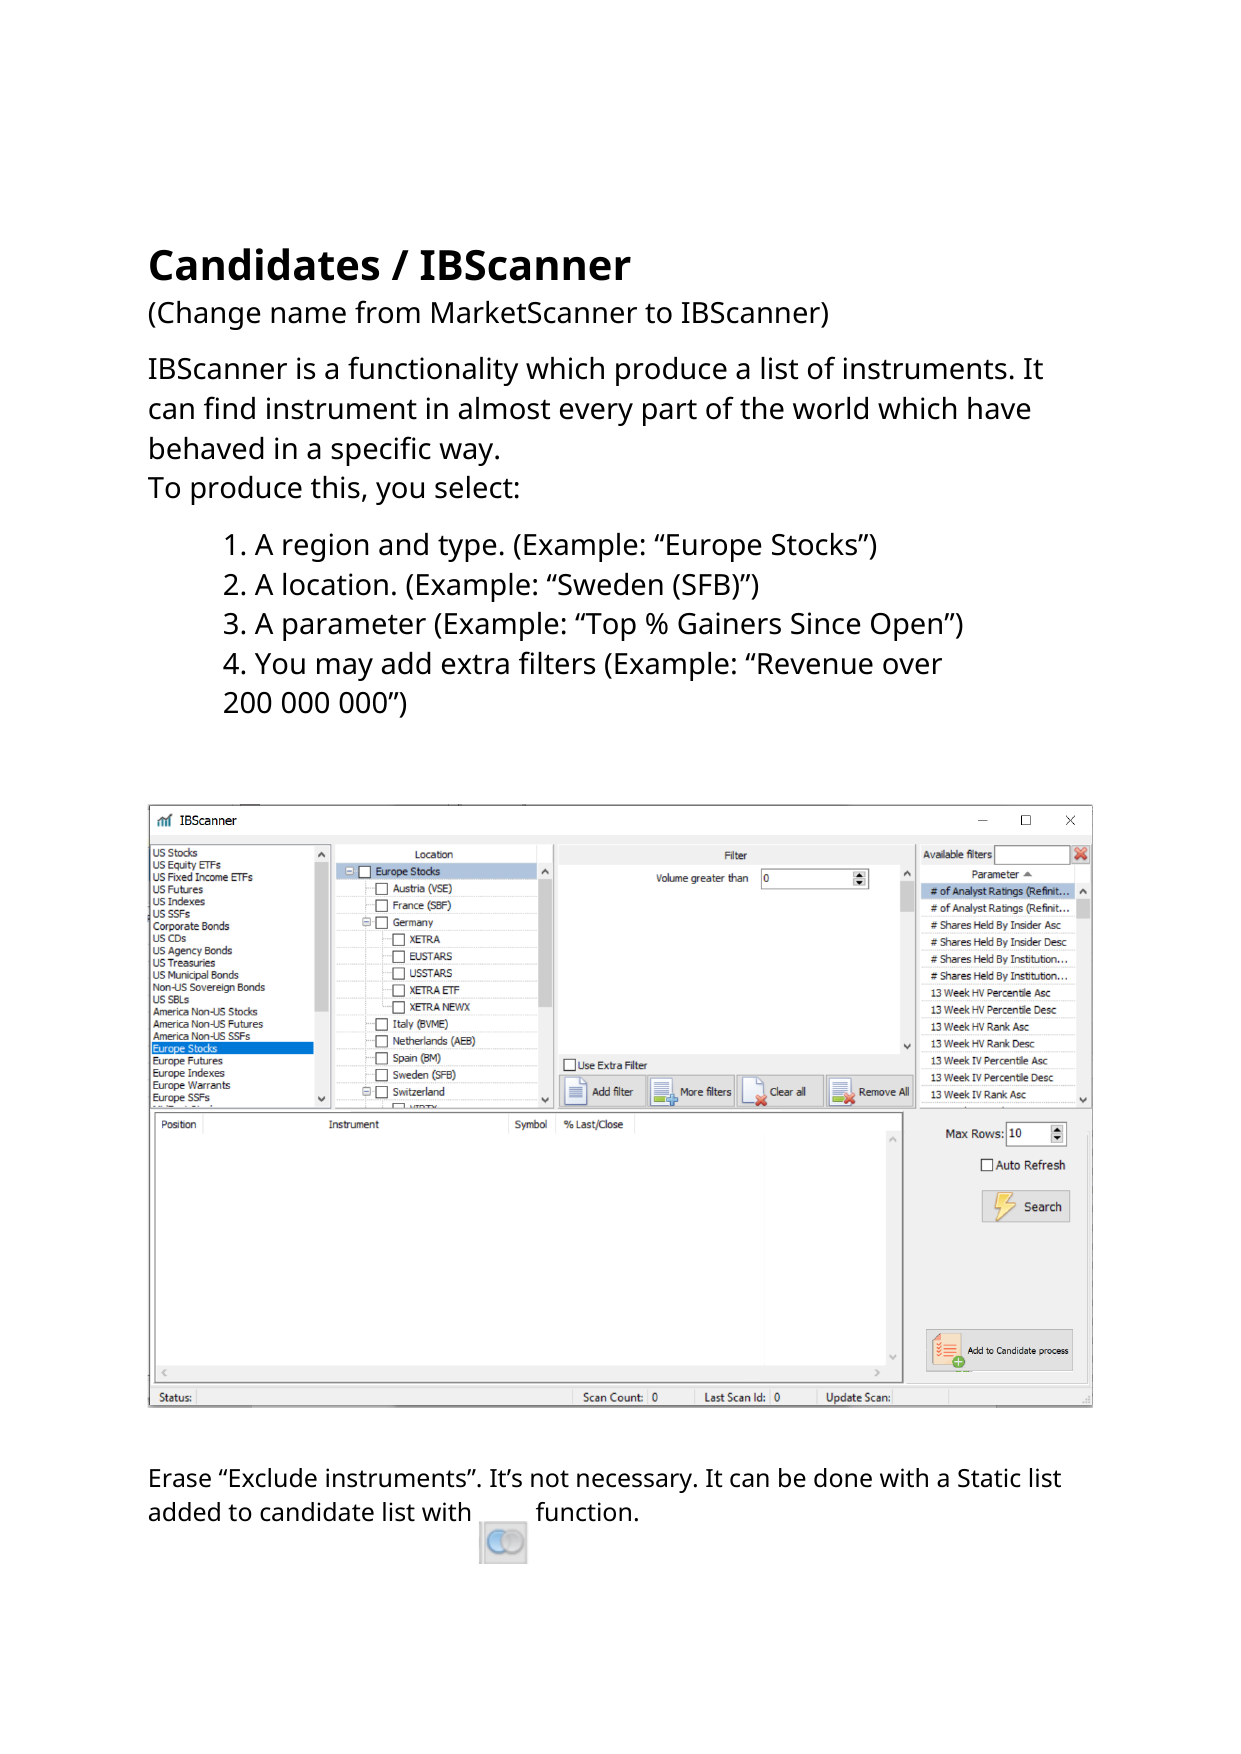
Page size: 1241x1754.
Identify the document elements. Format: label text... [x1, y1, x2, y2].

text IBScanner is a functionality which produce a list of instruments. It can find instrument in almost every part of the world which have behaved in a specific way. To produce this, you select: [148, 349, 1093, 507]
text Erase “Exclude instruments”. It’s not necessary. It can be done with a Static list added to candidate list with function. [148, 1461, 1093, 1564]
list 1. A region and type. (Example: “Europe Stocks”) 2. A location. (Example: “Sweden (SFB)”) 3. A parameter (Example: “Top % Gainers Since Open”) 4. You may add extra filters (Example: “Revenue over 200 000 000”) [223, 524, 1093, 722]
text Candidates / IBScanner (Change name from MarketScanner to IBScanner) [148, 236, 1093, 332]
